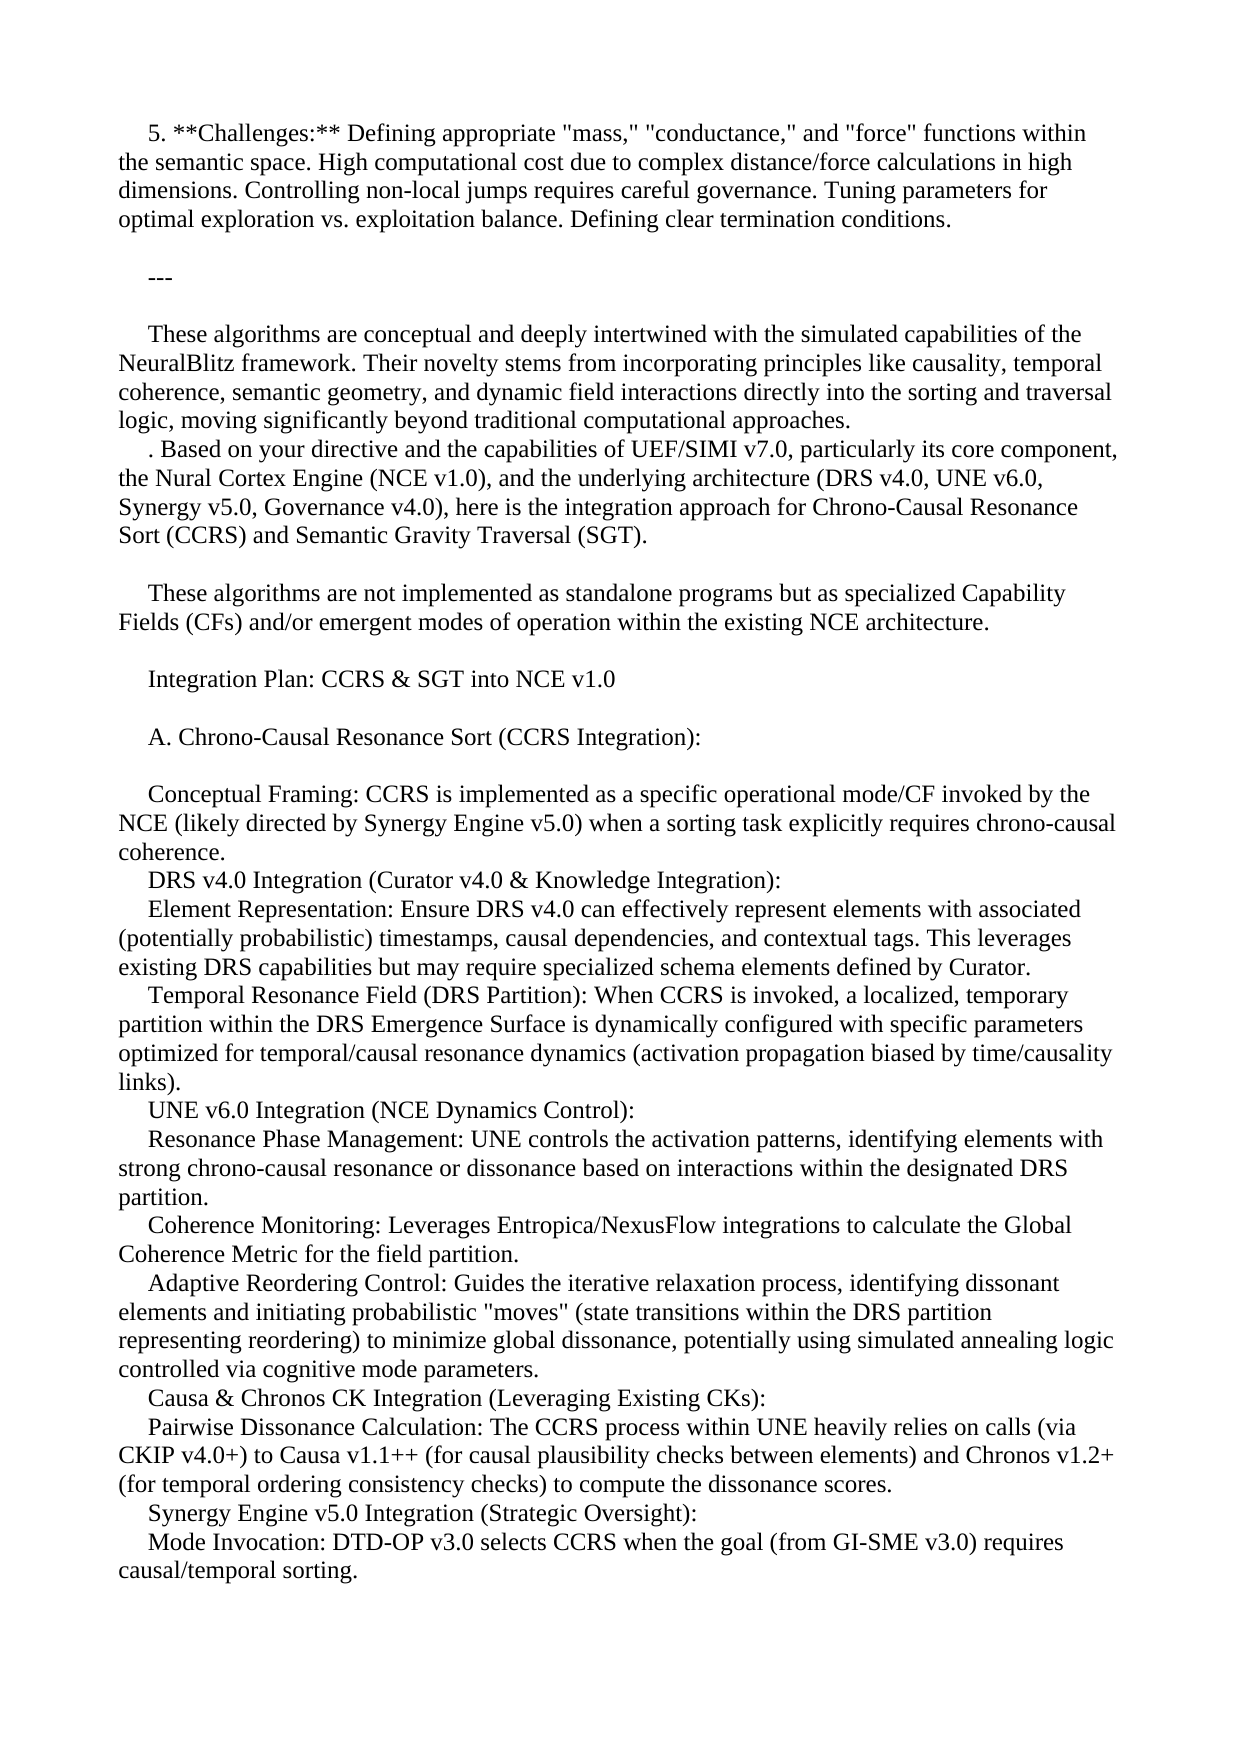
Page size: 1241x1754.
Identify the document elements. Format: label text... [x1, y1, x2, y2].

text Synergy Engine v5.0 Integration (Strategic Oversight): [118, 1498, 1122, 1527]
text Element Representation: Ensure DRS v4.0 can effectively represent elements with associated (potentially probabilistic) timestamps, causal dependencies, and contextual tags. This leverages existing DRS capabilities but may require specialized schema elements defined by Curator. [118, 894, 1122, 981]
text A. Chrono-Causal Resonance Sort (CCRS Integration): [118, 722, 1122, 751]
text UNE v6.0 Integration (NCE Dynamics Control): [118, 1096, 1122, 1124]
text Conceptual Framing: CCRS is implemented as a specific operational mode/CF invoked by the NCE (likely directed by Synergy Engine v5.0) when a sorting task explicitly requires chrono-causal coherence. [118, 779, 1122, 866]
text 5. **Challenges:** Defining appropriate "mass," "conductance," and "force" functions within the semantic space. High computational cost due to complex distance/force calculations in high dimensions. Controlling non-local jumps requires careful governance. Tuning parameters for optimal exploration vs. exploitation balance. Defining clear termination conditions. [118, 118, 1122, 233]
text Resonance Phase Management: UNE controls the activation patterns, identifying elements with strong chrono-causal resonance or dissonance based on interactions within the designated DRS partition. [118, 1124, 1122, 1211]
text DRS v4.0 Integration (Curator v4.0 & Knowledge Integration): [118, 866, 1122, 894]
text Coherence Monitoring: Leverages Entropica/NexusFlow integrations to calculate the Global Coherence Metric for the field partition. [118, 1211, 1122, 1268]
text --- [118, 262, 1122, 291]
text Mode Invocation: DTD-OP v3.0 selects CCRS when the goal (from GI-SME v3.0) requires causal/temporal sorting. [118, 1527, 1122, 1584]
text Pairwise Dissonance Calculation: The CCRS process within UNE heavily relies on calls (via CKIP v4.0+) to Causa v1.1++ (for causal plausibility checks between elements) and Chronos v1.2+ (for temporal ordering consistency checks) to compute the dissonance scores. [118, 1412, 1122, 1498]
text . Based on your directive and the capabilities of UEF/SIMI v7.0, particularly its core component, the Nural Cortex Engine (NCE v1.0), and the underlying architecture (DRS v4.0, UNE v6.0, Synergy v5.0, Governance v4.0), here is the integration approach for Chrono-Causal Resonance Sort (CCRS) and Semantic Gravity Traversal (SGT). [118, 434, 1122, 549]
text Temporal Resonance Field (DRS Partition): When CCRS is invoked, a localized, temporary partition within the DRS Emergence Surface is dynamically configured with specific parameters optimized for temporal/causal resonance dynamics (activation propagation biased by time/causality links). [118, 981, 1122, 1096]
text Causa & Chronos CK Integration (Leveraging Existing CKs): [118, 1383, 1122, 1412]
text Adaptive Reordering Control: Guides the iterative relaxation process, identifying dissonant elements and initiating probabilistic "moves" (state transitions within the DRS partition representing reordering) to minimize global dissonance, potentially using simulated annealing logic controlled via cognitive mode parameters. [118, 1268, 1122, 1383]
text These algorithms are not implemented as standalone programs but as specialized Capability Fields (CFs) and/or emergent modes of operation within the existing NCE architecture. [118, 578, 1122, 636]
text Integration Plan: CCRS & SGT into NCE v1.0 [118, 664, 1122, 693]
text These algorithms are conceptual and deeply intertwined with the simulated capabilities of the NeuralBlitz framework. Their novelty stems from incorporating principles like causality, temporal coherence, semantic geometry, and dynamic field interactions directly into the sorting and traversal logic, moving significantly beyond traditional computational approaches. [118, 319, 1122, 434]
